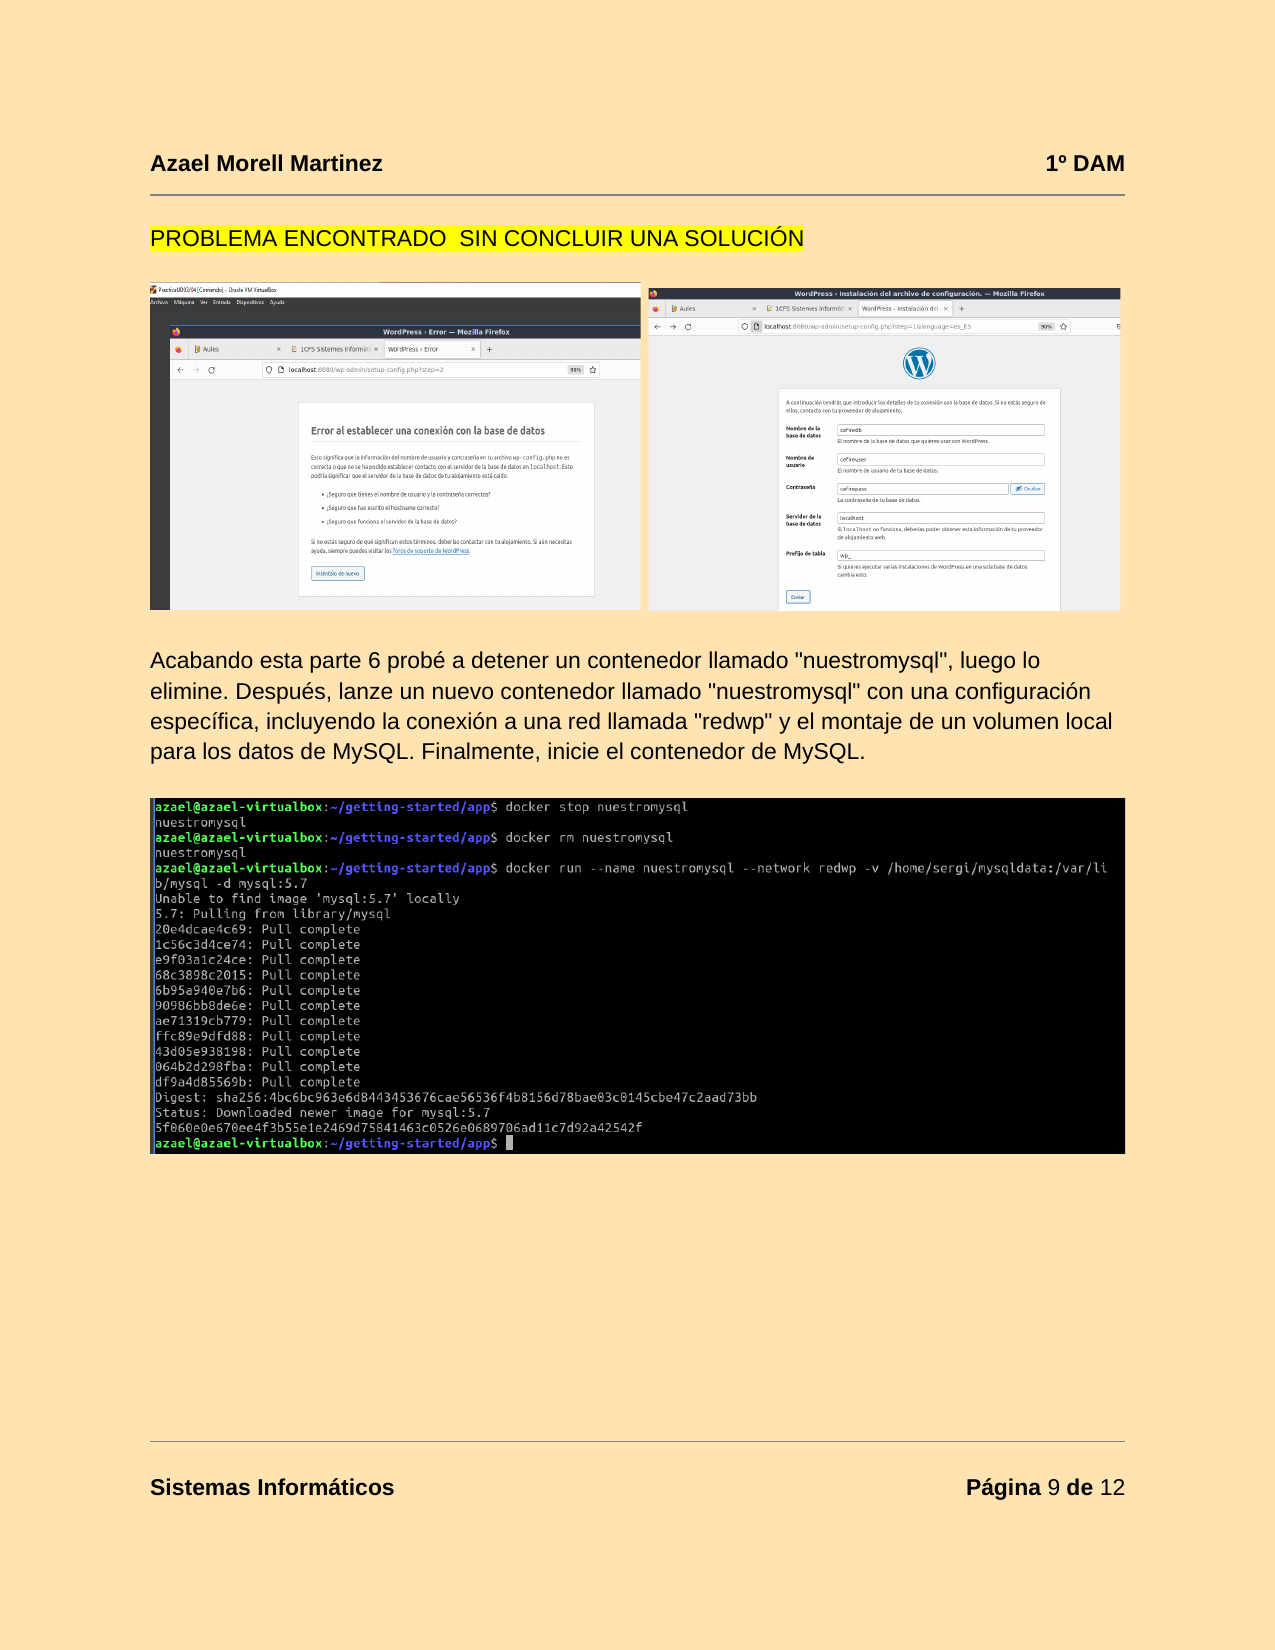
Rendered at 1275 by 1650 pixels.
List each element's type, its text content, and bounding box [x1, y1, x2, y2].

picture [150, 798, 1125, 1154]
picture [150, 282, 641, 610]
picture [648, 288, 1121, 611]
text Acabando esta parte 6 probé a detener un contenedor llamado "nuestromysql", luego lo elimine. Después, lanze un nuevo contenedor llamado "nuestromysql" con una configuración específica, incluyendo la conexión a una red llamada "redwp" y el montaje de un volumen local para los datos de MySQL. Finalmente, inicie el contenedor de MySQL. [150, 647, 1125, 764]
text PROBLEMA ENCONTRADO SIN CONCLUIR UNA SOLUCIÓN [150, 224, 1125, 251]
